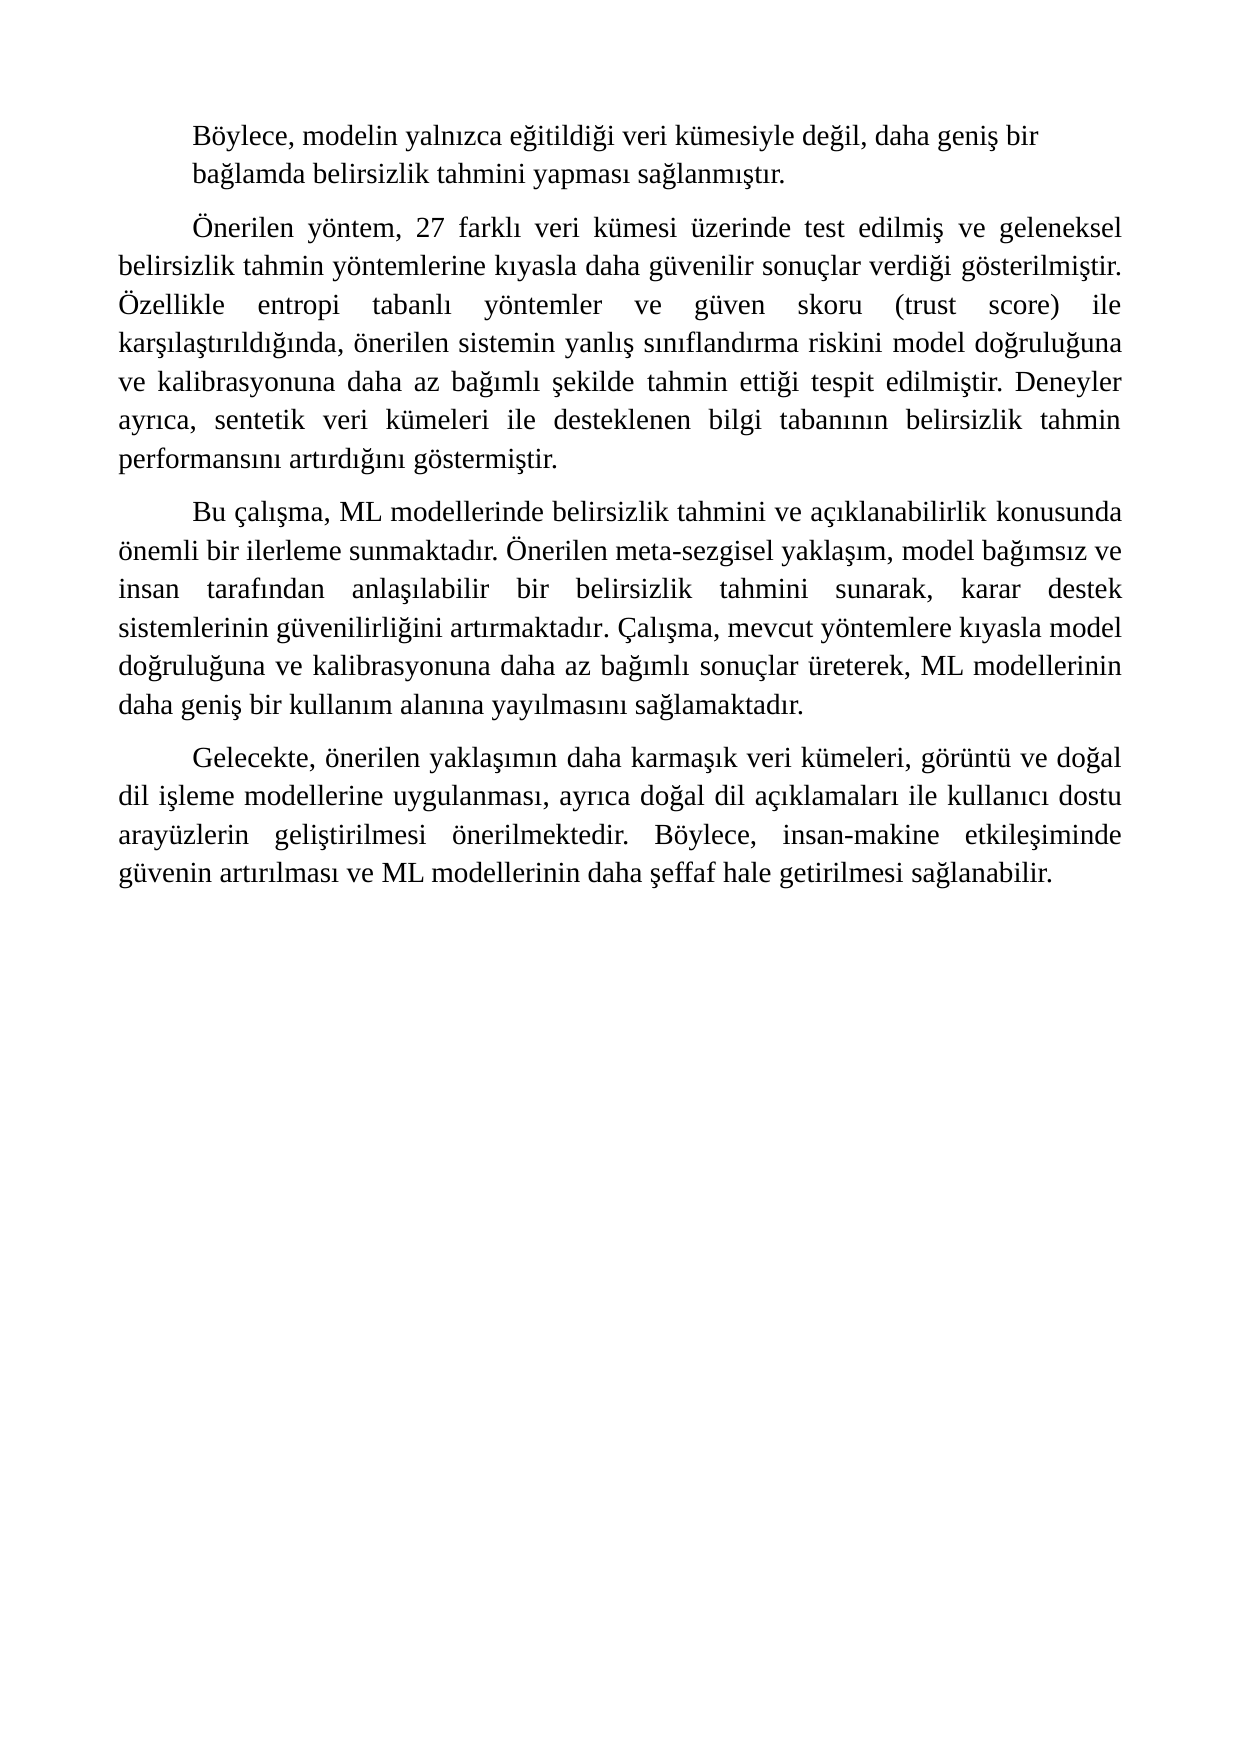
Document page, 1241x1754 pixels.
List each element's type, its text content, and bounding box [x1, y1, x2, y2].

text Gelecekte, önerilen yaklaşımın daha karmaşık veri kümeleri, görüntü ve doğal dil işleme modellerine uygulanması, ayrıca doğal dil açıklamaları ile kullanıcı dostu arayüzlerin geliştirilmesi önerilmektedir. Böylece, insan-makine etkileşiminde güvenin artırılması ve ML modellerinin daha şeffaf hale getirilmesi sağlanabilir. [118, 740, 1122, 889]
text Bu çalışma, ML modellerinde belirsizlik tahmini ve açıklanabilirlik konusunda önemli bir ilerleme sunmaktadır. Önerilen meta-sezgisel yaklaşım, model bağımsız ve insan tarafından anlaşılabilir bir belirsizlik tahmini sunarak, karar destek sistemlerinin güvenilirliğini artırmaktadır. Çalışma, mevcut yöntemlere kıyasla model doğruluğuna ve kalibrasyonuna daha az bağımlı sonuçlar üreterek, ML modellerinin daha geniş bir kullanım alanına yayılmasını sağlamaktadır. [118, 494, 1122, 720]
list Böylece, modelin yalnızca eğitildiği veri kümesiyle değil, daha geniş bir bağlamda belirsizlik tahmini yapması sağlanmıştır. [162, 118, 1122, 190]
text Önerilen yöntem, 27 farklı veri kümesi üzerinde test edilmiş ve geleneksel belirsizlik tahmin yöntemlerine kıyasla daha güvenilir sonuçlar verdiği gösterilmiştir. Özellikle entropi tabanlı yöntemler ve güven skoru (trust score) ile karşılaştırıldığında, önerilen sistemin yanlış sınıflandırma riskini model doğruluğuna ve kalibrasyonuna daha az bağımlı şekilde tahmin ettiği tespit edilmiştir. Deneyler ayrıca, sentetik veri kümeleri ile desteklenen bilgi tabanının belirsizlik tahmin performansını artırdığını göstermiştir. [118, 210, 1122, 474]
